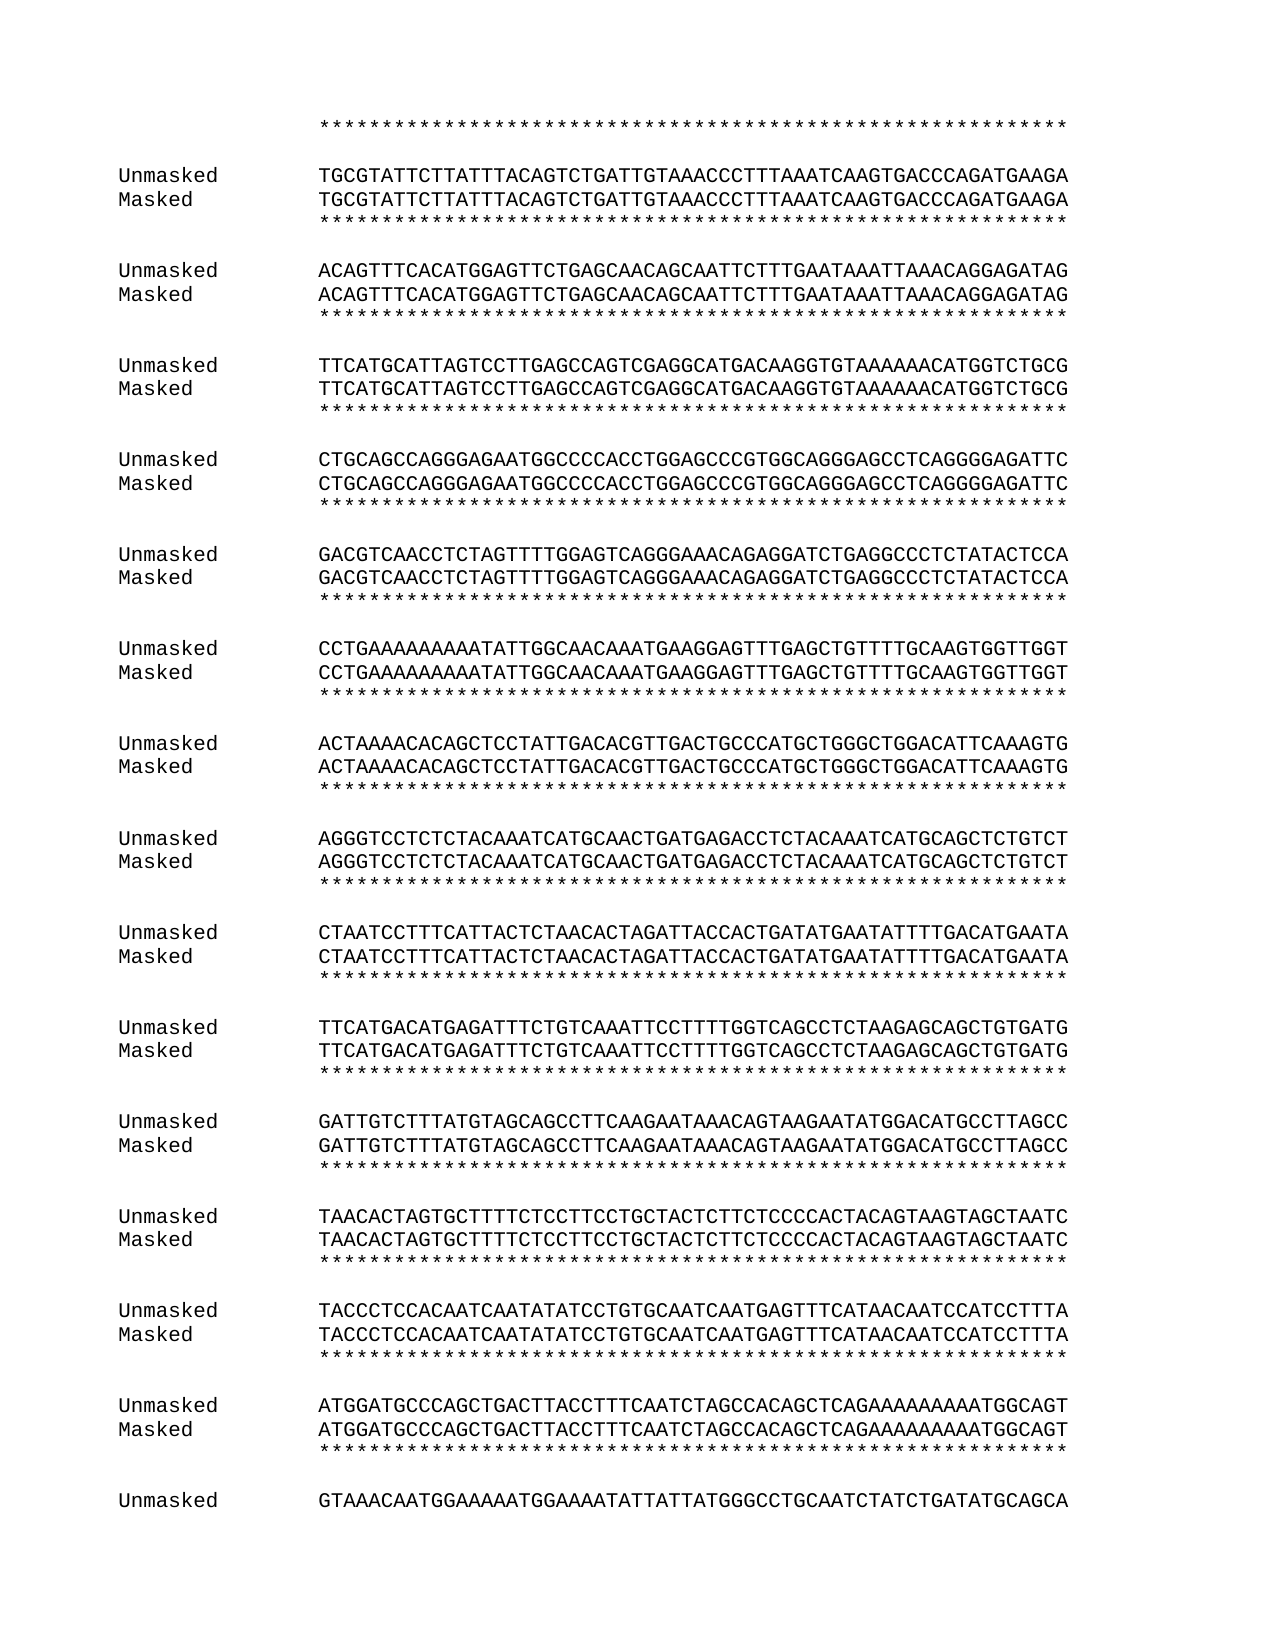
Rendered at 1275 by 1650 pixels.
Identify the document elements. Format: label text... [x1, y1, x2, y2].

text Unmasked TTCATGACATGAGATTTCTGTCAAATTCCTTTTGGTCAGCCTCTAAGAGCAGCTGTGATG [118, 1017, 1157, 1040]
text ************************************************************ [118, 1442, 1157, 1466]
text Masked ACTAAAACACAGCTCCTATTGACACGTTGACTGCCCATGCTGGGCTGGACATTCAAAGTG [118, 757, 1157, 780]
text ************************************************************ [118, 402, 1157, 426]
text ************************************************************ [118, 1348, 1157, 1371]
text Masked AGGGTCCTCTCTACAAATCATGCAACTGATGAGACCTCTACAAATCATGCAGCTCTGTCT [118, 851, 1157, 875]
text ************************************************************ [118, 591, 1157, 615]
text ************************************************************ [118, 875, 1157, 898]
text Masked CCTGAAAAAAAAATATTGGCAACAAATGAAGGAGTTTGAGCTGTTTTGCAAGTGGTTGGT [118, 662, 1157, 686]
text Unmasked TAACACTAGTGCTTTTCTCCTTCCTGCTACTCTTCTCCCCACTACAGTAAGTAGCTAATC [118, 1206, 1157, 1229]
text Unmasked TACCCTCCACAATCAATATATCCTGTGCAATCAATGAGTTTCATAACAATCCATCCTTTA [118, 1300, 1157, 1324]
text ************************************************************ [118, 118, 1157, 142]
text Masked CTAATCCTTTCATTACTCTAACACTAGATTACCACTGATATGAATATTTTGACATGAATA [118, 946, 1157, 969]
text Unmasked GTAAACAATGGAAAAATGGAAAATATTATTATGGGCCTGCAATCTATCTGATATGCAGCA [118, 1489, 1157, 1513]
text Unmasked TGCGTATTCTTATTTACAGTCTGATTGTAAACCCTTTAAATCAAGTGACCCAGATGAAGA [118, 165, 1157, 189]
text ************************************************************ [118, 969, 1157, 993]
text Masked TACCCTCCACAATCAATATATCCTGTGCAATCAATGAGTTTCATAACAATCCATCCTTTA [118, 1324, 1157, 1348]
text Unmasked ATGGATGCCCAGCTGACTTACCTTTCAATCTAGCCACAGCTCAGAAAAAAAAATGGCAGT [118, 1395, 1157, 1419]
text Masked CTGCAGCCAGGGAGAATGGCCCCACCTGGAGCCCGTGGCAGGGAGCCTCAGGGGAGATTC [118, 473, 1157, 496]
text Masked TGCGTATTCTTATTTACAGTCTGATTGTAAACCCTTTAAATCAAGTGACCCAGATGAAGA [118, 189, 1157, 213]
text Unmasked GACGTCAACCTCTAGTTTTGGAGTCAGGGAAACAGAGGATCTGAGGCCCTCTATACTCCA [118, 544, 1157, 567]
text Masked GACGTCAACCTCTAGTTTTGGAGTCAGGGAAACAGAGGATCTGAGGCCCTCTATACTCCA [118, 567, 1157, 591]
text ************************************************************ [118, 1064, 1157, 1088]
text Unmasked CTGCAGCCAGGGAGAATGGCCCCACCTGGAGCCCGTGGCAGGGAGCCTCAGGGGAGATTC [118, 449, 1157, 473]
text Masked TTCATGACATGAGATTTCTGTCAAATTCCTTTTGGTCAGCCTCTAAGAGCAGCTGTGATG [118, 1040, 1157, 1064]
text Masked TAACACTAGTGCTTTTCTCCTTCCTGCTACTCTTCTCCCCACTACAGTAAGTAGCTAATC [118, 1229, 1157, 1253]
text ************************************************************ [118, 213, 1157, 236]
text Unmasked CTAATCCTTTCATTACTCTAACACTAGATTACCACTGATATGAATATTTTGACATGAATA [118, 922, 1157, 946]
text Unmasked CCTGAAAAAAAAATATTGGCAACAAATGAAGGAGTTTGAGCTGTTTTGCAAGTGGTTGGT [118, 638, 1157, 662]
text ************************************************************ [118, 686, 1157, 709]
text ************************************************************ [118, 496, 1157, 520]
text Masked GATTGTCTTTATGTAGCAGCCTTCAAGAATAAACAGTAAGAATATGGACATGCCTTAGCC [118, 1135, 1157, 1158]
text Unmasked AGGGTCCTCTCTACAAATCATGCAACTGATGAGACCTCTACAAATCATGCAGCTCTGTCT [118, 827, 1157, 851]
text Masked ATGGATGCCCAGCTGACTTACCTTTCAATCTAGCCACAGCTCAGAAAAAAAAATGGCAGT [118, 1419, 1157, 1442]
text ************************************************************ [118, 1253, 1157, 1277]
text Unmasked ACTAAAACACAGCTCCTATTGACACGTTGACTGCCCATGCTGGGCTGGACATTCAAAGTG [118, 733, 1157, 757]
text ************************************************************ [118, 780, 1157, 804]
text Unmasked ACAGTTTCACATGGAGTTCTGAGCAACAGCAATTCTTTGAATAAATTAAACAGGAGATAG [118, 260, 1157, 284]
text Masked TTCATGCATTAGTCCTTGAGCCAGTCGAGGCATGACAAGGTGTAAAAAACATGGTCTGCG [118, 378, 1157, 402]
text Masked ACAGTTTCACATGGAGTTCTGAGCAACAGCAATTCTTTGAATAAATTAAACAGGAGATAG [118, 284, 1157, 307]
text ************************************************************ [118, 307, 1157, 331]
text ************************************************************ [118, 1158, 1157, 1182]
text Unmasked TTCATGCATTAGTCCTTGAGCCAGTCGAGGCATGACAAGGTGTAAAAAACATGGTCTGCG [118, 354, 1157, 378]
text Unmasked GATTGTCTTTATGTAGCAGCCTTCAAGAATAAACAGTAAGAATATGGACATGCCTTAGCC [118, 1111, 1157, 1135]
